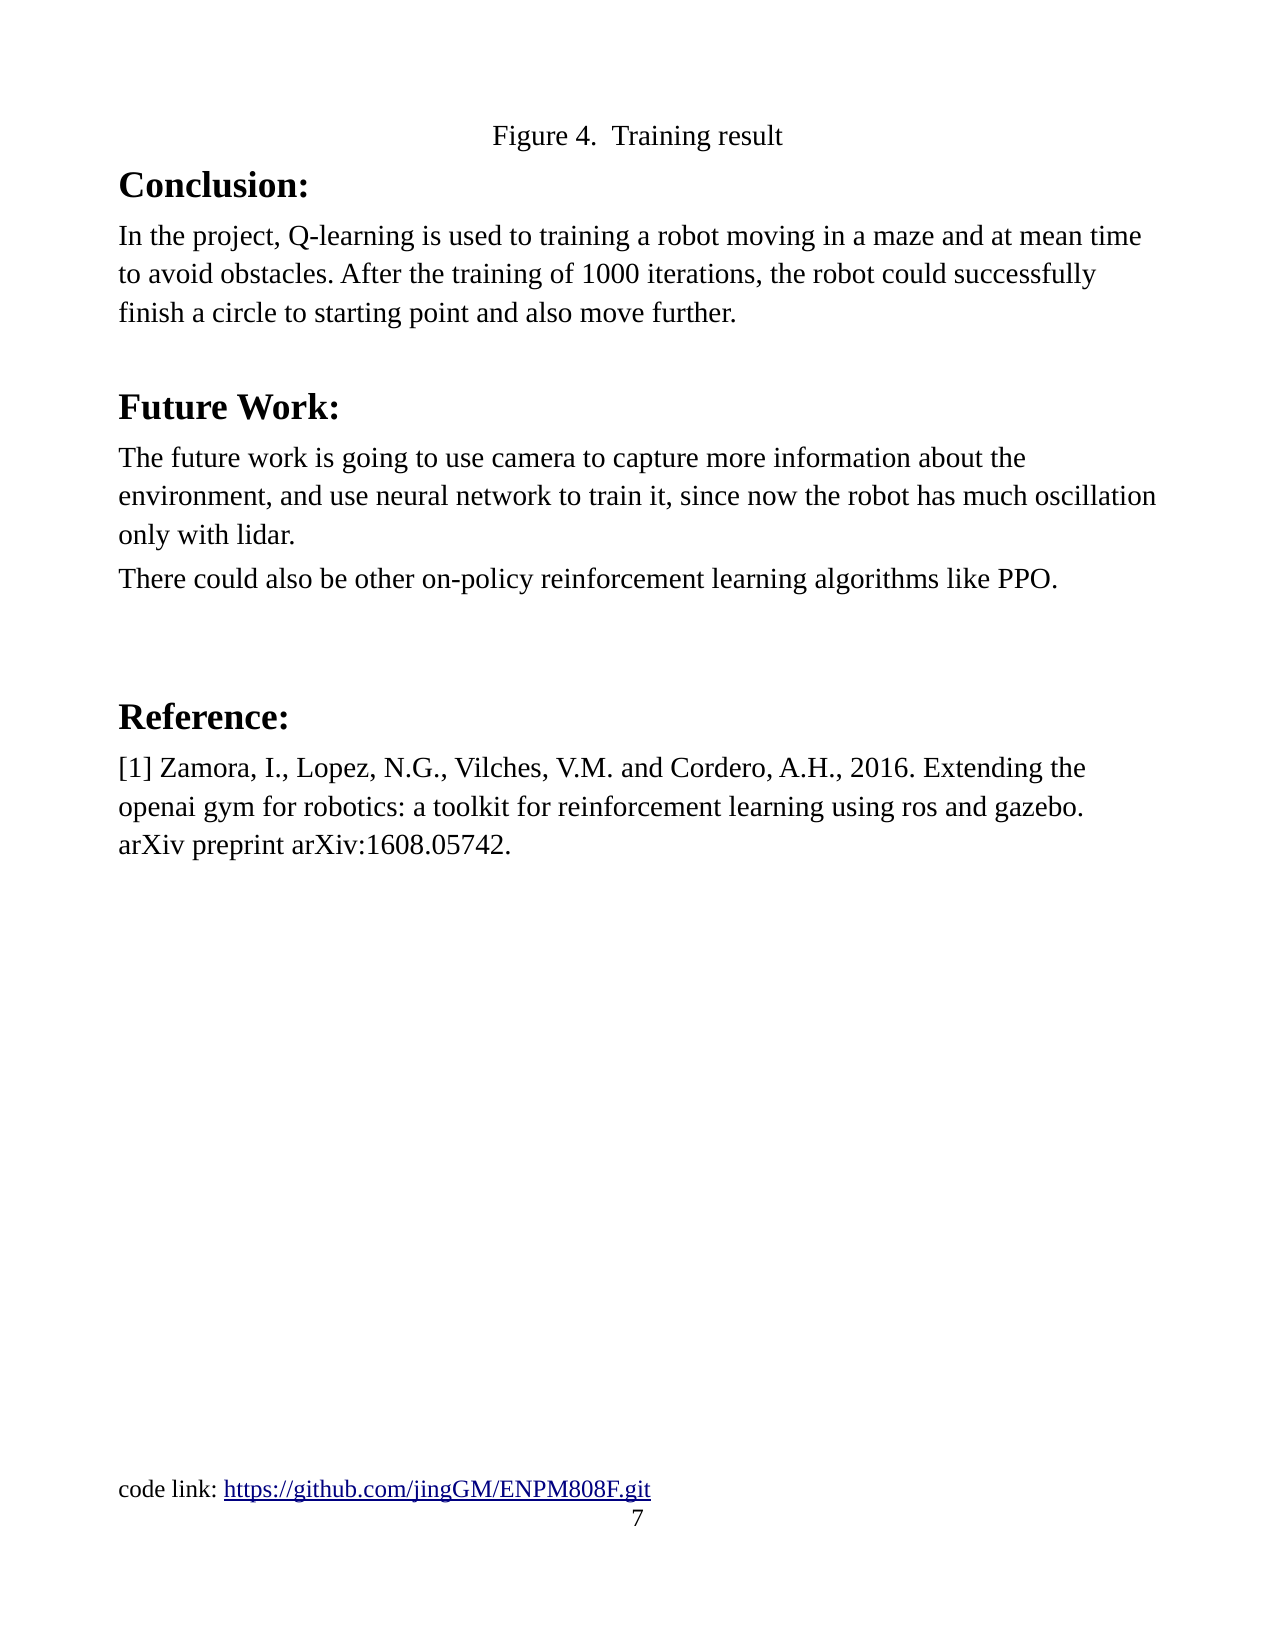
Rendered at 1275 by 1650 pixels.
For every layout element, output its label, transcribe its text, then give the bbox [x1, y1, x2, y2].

text Future Work: [118, 384, 1157, 427]
text In the project, Q-learning is used to training a robot moving in a maze and at mean time to avoid obstacles. After the training of 1000 iterations, the robot could successfully finish a circle to starting point and also move further. [118, 218, 1157, 329]
text There could also be other on-policy reinforcement learning algorithms like PPO. [118, 561, 1157, 595]
text [1] Zamora, I., Lopez, N.G., Vilches, V.M. and Cordero, A.H., 2016. Extending the openai gym for robotics: a toolkit for reinforcement learning using ros and gazebo. arXiv preprint arXiv:1608.05742. [118, 750, 1157, 861]
text Conclusion: [118, 163, 1157, 206]
text Figure 4. Training result [118, 118, 1157, 152]
text Reference: [118, 695, 1157, 738]
text The future work is going to use camera to capture more information about the environment, and use neural network to train it, since now the robot has much oscillation only with lidar. [118, 440, 1157, 550]
